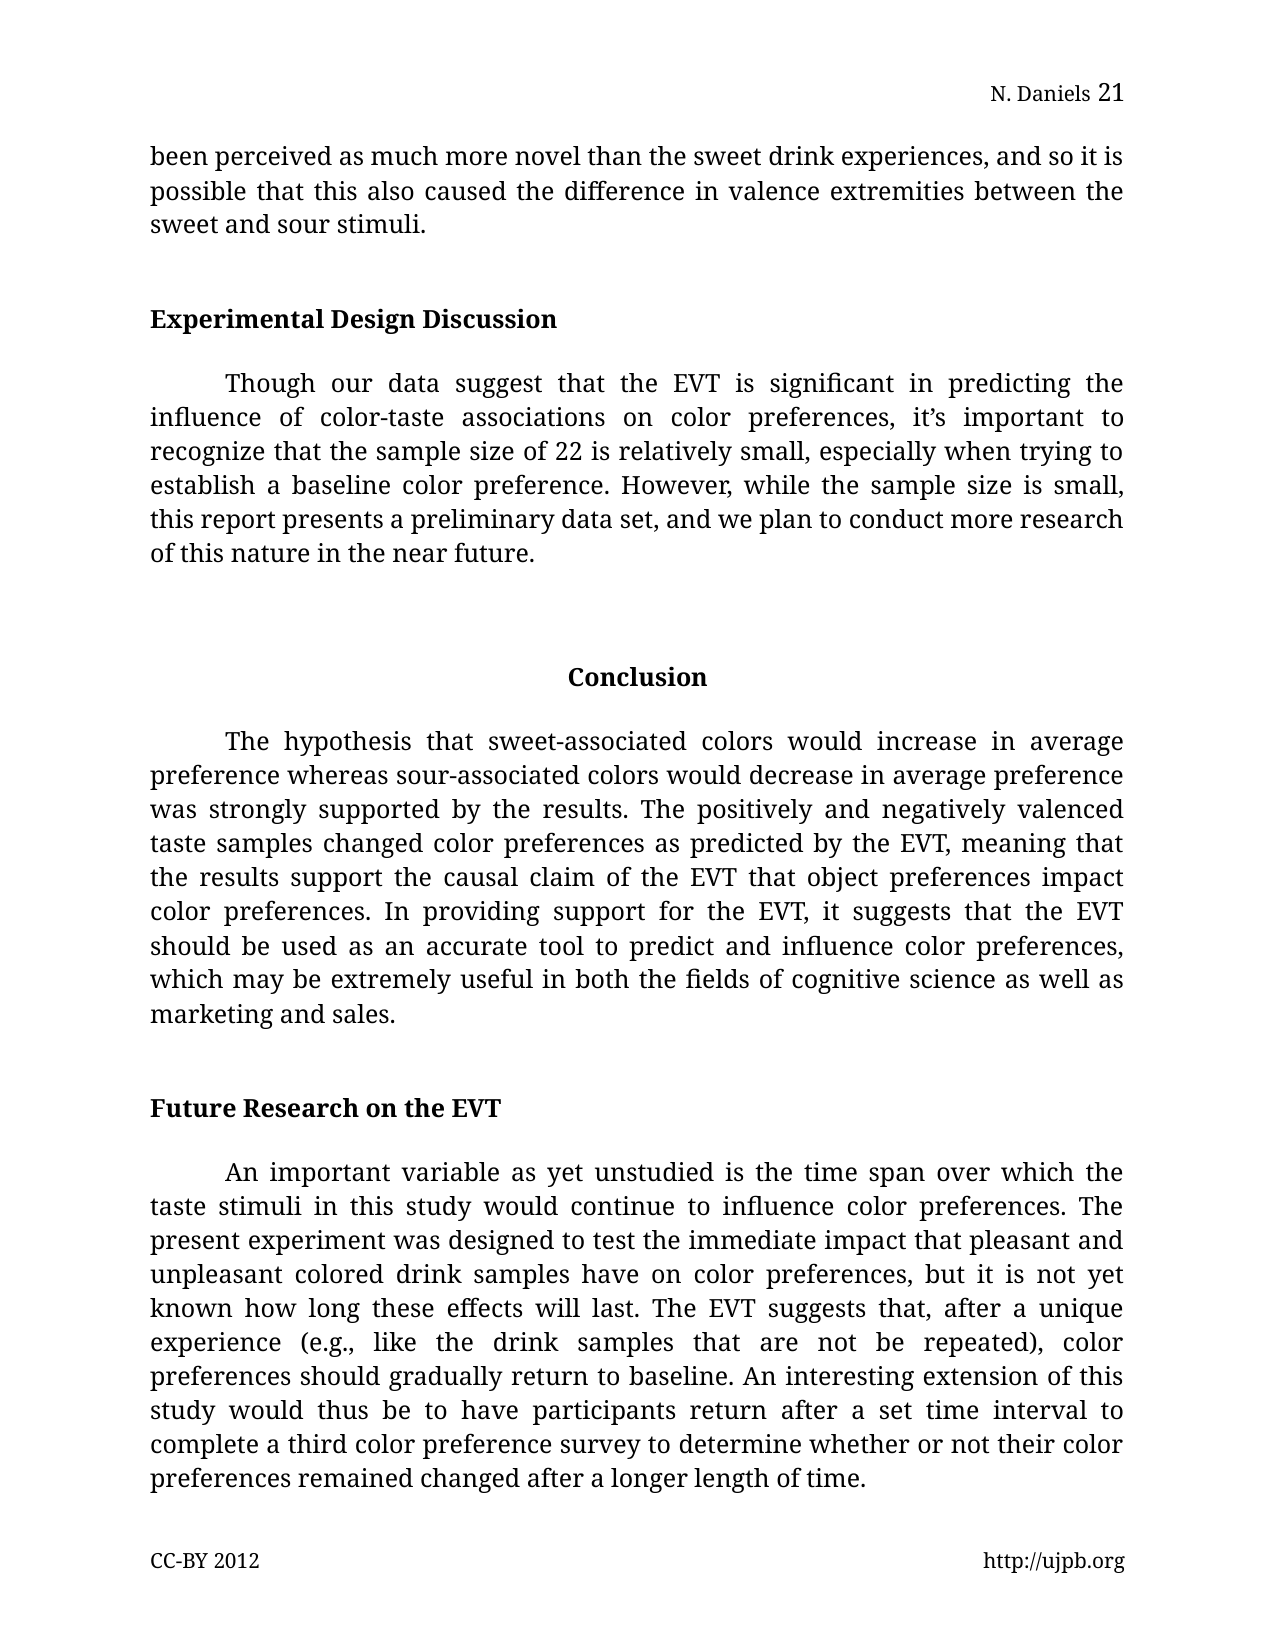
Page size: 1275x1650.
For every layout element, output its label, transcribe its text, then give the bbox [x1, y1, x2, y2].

text The hypothesis that sweet-associated colors would increase in average preference whereas sour-associated colors would decrease in average preference was strongly supported by the results. The positively and negatively valenced taste samples changed color preferences as predicted by the EVT, meaning that the results support the causal claim of the EVT that object preferences impact color preferences. In providing support for the EVT, it suggests that the EVT should be used as an accurate tool to predict and influence color preferences, which may be extremely useful in both the fields of cognitive science as well as marketing and sales. [150, 724, 1125, 1030]
text Though our data suggest that the EVT is significant in predicting the influence of color-taste associations on color preferences, it’s important to recognize that the sample size of 22 is relatively small, especially when trying to establish a baseline color preference. However, while the sample size is small, this report presents a preliminary data set, and we plan to conduct more research of this nature in the near future. [150, 365, 1125, 570]
text been perceived as much more novel than the sweet drink experiences, and so it is possible that this also caused the difference in valence extremities between the sweet and sour stimuli. [150, 139, 1125, 241]
subtitle Future Research on the EVT [150, 1090, 1125, 1124]
text An important variable as yet unstudied is the time span over which the taste stimuli in this study would continue to influence color preferences. The present experiment was designed to test the immediate impact that pleasant and unpleasant colored drink samples have on color preferences, but it is not yet known how long these effects will last. The EVT suggests that, after a unique experience (e.g., like the drink samples that are not be repeated), color preferences should gradually return to baseline. An interesting extension of this study would thus be to have participants return after a set time interval to complete a third color preference survey to determine whether or not their color preferences remained changed after a longer length of time. [150, 1154, 1125, 1495]
subtitle Conclusion [300, 660, 975, 694]
subtitle Experimental Design Discussion [150, 301, 1125, 335]
